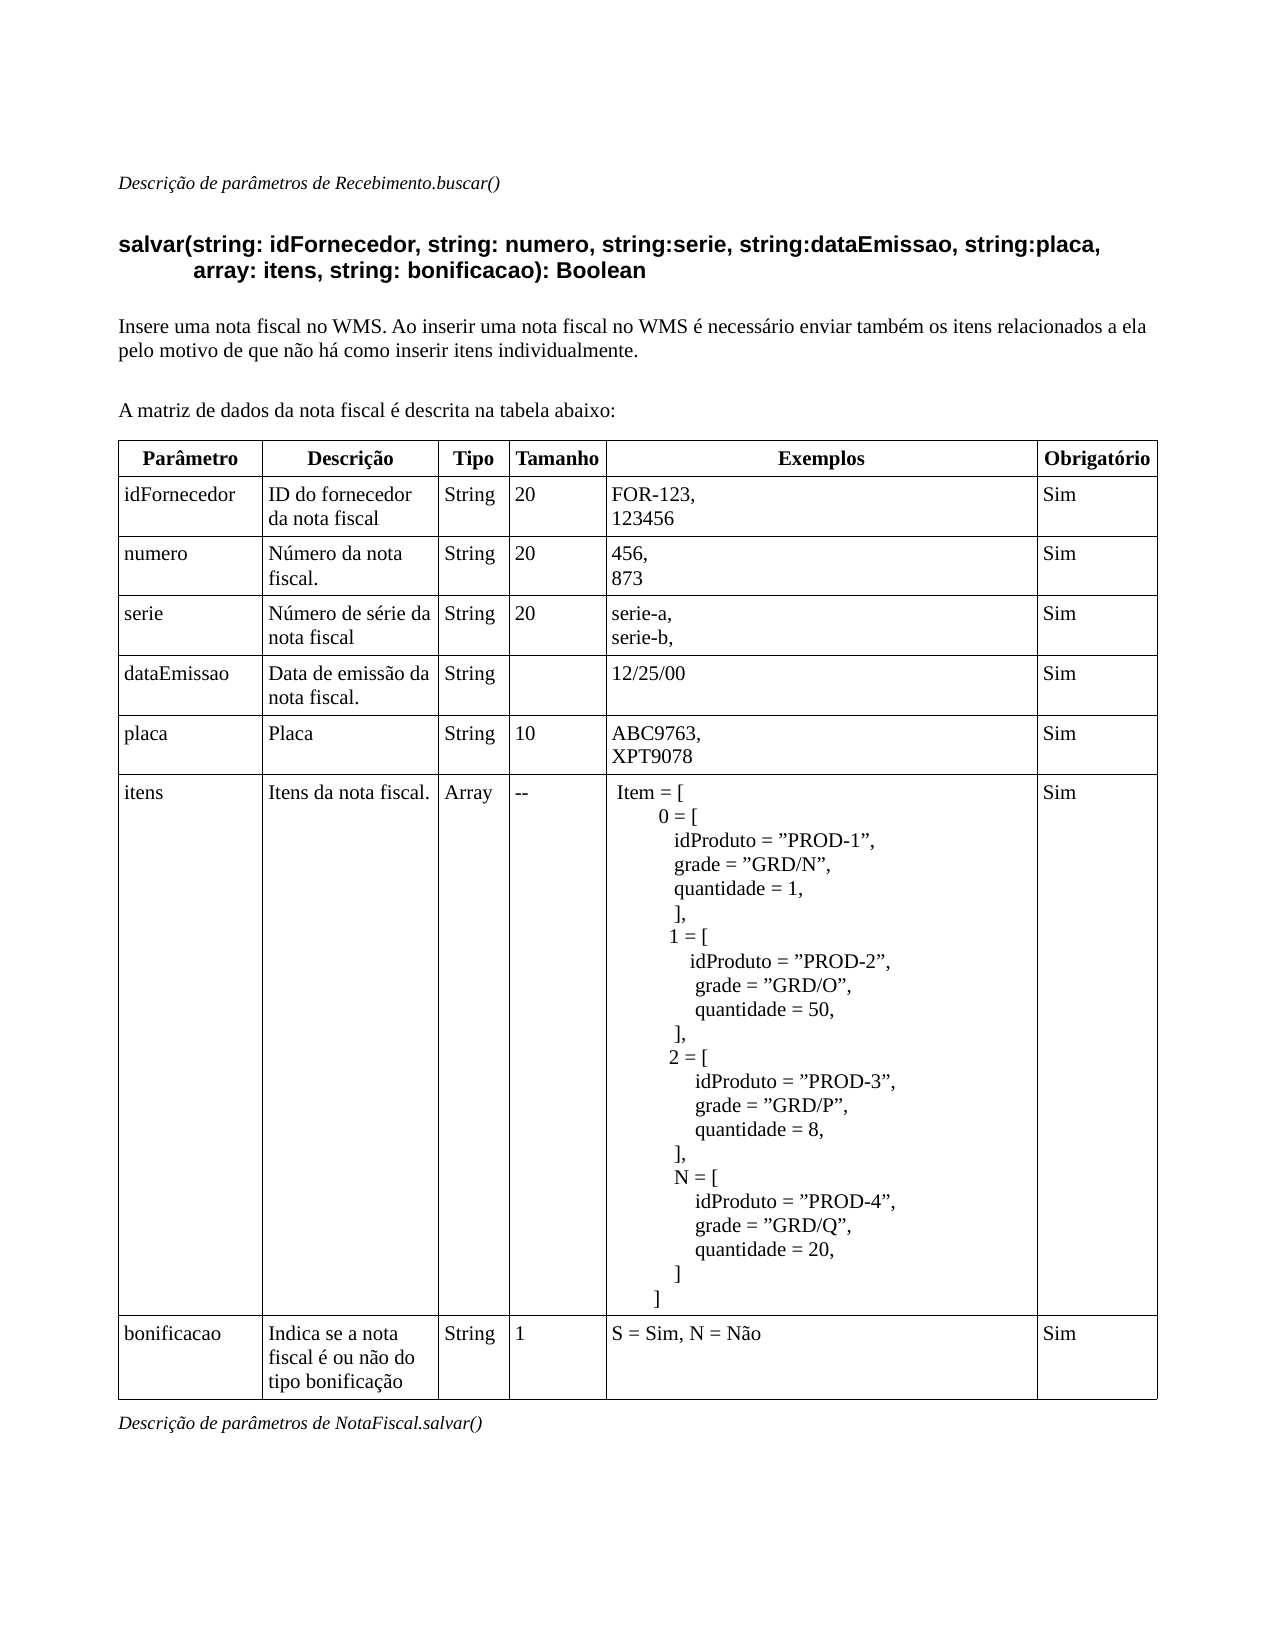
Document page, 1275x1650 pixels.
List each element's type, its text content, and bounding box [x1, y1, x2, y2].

text Descrição de parâmetros de NotaFiscal.salvar() [118, 1412, 1157, 1433]
table_cell Data de emissão da nota fiscal. [263, 656, 438, 714]
table_cell 20 [510, 596, 606, 655]
table_cell 10 [510, 716, 606, 774]
table_header Descrição [263, 441, 438, 476]
table_cell [510, 656, 606, 714]
table_cell String [439, 477, 509, 536]
table_cell String [439, 1316, 509, 1399]
table_cell placa [119, 716, 262, 774]
table_cell 25/12/00 [607, 656, 1037, 714]
table_cell itens [119, 775, 262, 1315]
table_cell -- [510, 775, 606, 1315]
table_cell 20 [510, 477, 606, 536]
text Insere uma nota fiscal no WMS. Ao inserir uma nota fiscal no WMS é necessário enviar também os itens relacionados a ela pelo motivo de que não há como inserir itens individualmente. [118, 314, 1157, 362]
text Descrição de parâmetros de Recebimento.buscar() [118, 172, 1157, 193]
table_cell ID do fornecedor da nota fiscal [263, 477, 438, 536]
table_cell String [439, 656, 509, 714]
table_cell FOR-123, 123456 [607, 477, 1037, 536]
subtitle salvar(string: idFornecedor, string: numero, string:serie, string:dataEmissao, string:placa, array: itens, string: bonificacao): Boolean [118, 231, 1157, 283]
table_header Parâmetro [119, 441, 262, 476]
table_header Tamanho [510, 441, 606, 476]
table_cell Sim [1038, 716, 1157, 774]
table_cell Placa [263, 716, 438, 774]
table_cell Sim [1038, 1316, 1157, 1399]
table_header Tipo [439, 441, 509, 476]
table_cell 456, 873 [607, 537, 1037, 595]
table_cell Array [439, 775, 509, 1315]
table_cell Indica se a nota fiscal é ou não do tipo bonificação [263, 1316, 438, 1399]
table_header Exemplos [607, 441, 1037, 476]
table_header Obrigatório [1038, 441, 1157, 476]
table_cell String [439, 716, 509, 774]
table_cell numero [119, 537, 262, 595]
table_cell String [439, 537, 509, 595]
table_cell idFornecedor [119, 477, 262, 536]
table_cell serie [119, 596, 262, 655]
table_cell Número da nota fiscal. [263, 537, 438, 595]
table_cell Sim [1038, 537, 1157, 595]
table_cell bonificacao [119, 1316, 262, 1399]
table_cell 20 [510, 537, 606, 595]
table_cell Número de série da nota fiscal [263, 596, 438, 655]
table_cell 1 [510, 1316, 606, 1399]
table_cell String [439, 596, 509, 655]
table_cell Item = [ 0 = [ idProduto = ”PROD-1”, grade = ”GRD/N”, quantidade = 1, ], 1 = [ idProduto = ”PROD-2”, grade = ”GRD/O”, quantidade = 50, ], 2 = [ idProduto = ”PROD-3”, grade = ”GRD/P”, quantidade = 8, ], N = [ idProduto = ”PROD-4”, grade = ”GRD/Q”, quantidade = 20, ] ] [607, 775, 1037, 1315]
table_cell Itens da nota fiscal. [263, 775, 438, 1315]
text A matriz de dados da nota fiscal é descrita na tabela abaixo: [118, 398, 1157, 422]
table_cell dataEmissao [119, 656, 262, 714]
table_cell Sim [1038, 775, 1157, 1315]
table_cell Sim [1038, 477, 1157, 536]
table_cell S = Sim, N = Não [607, 1316, 1037, 1399]
table_cell serie-a, serie-b, [607, 596, 1037, 655]
table_cell Sim [1038, 596, 1157, 655]
table_cell ABC9763, XPT9078 [607, 716, 1037, 774]
table_cell Sim [1038, 656, 1157, 714]
